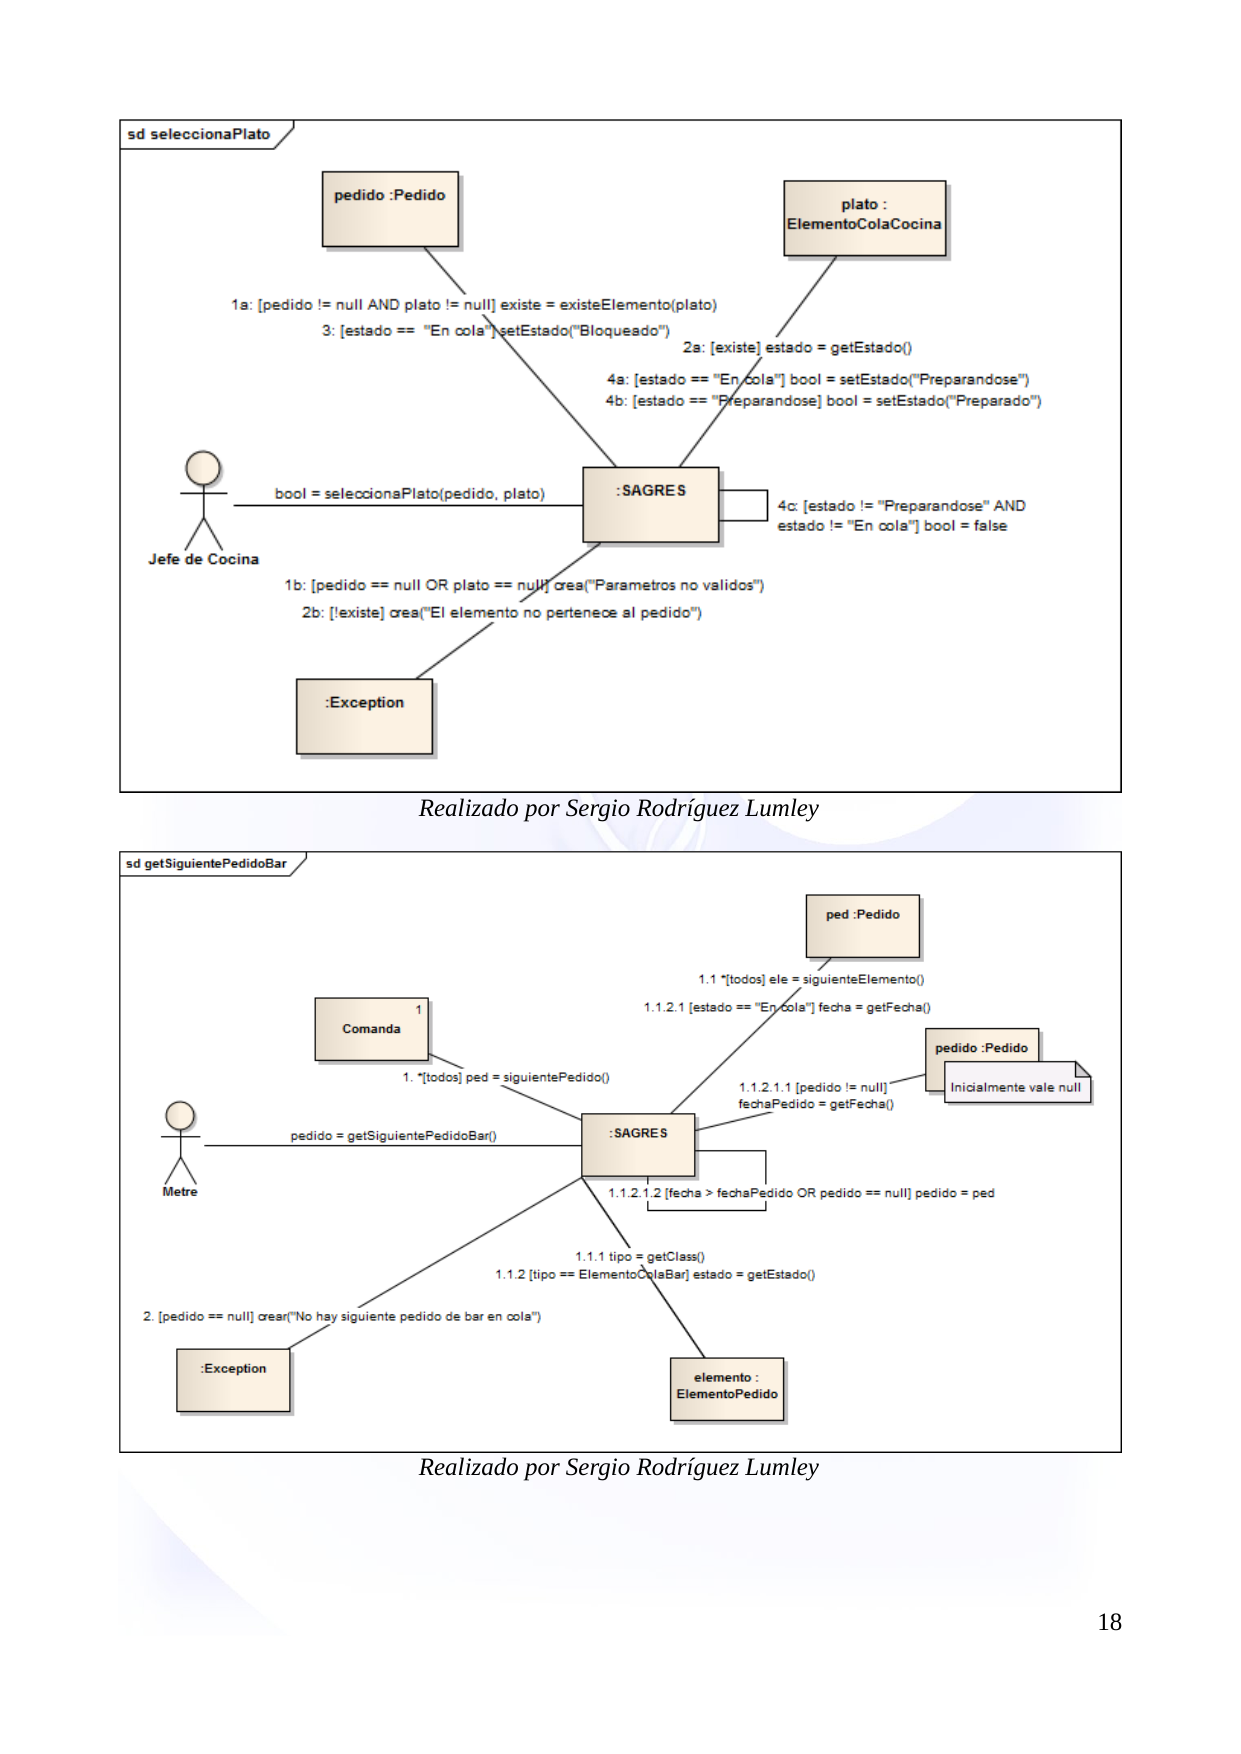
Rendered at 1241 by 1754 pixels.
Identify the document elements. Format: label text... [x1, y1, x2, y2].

picture [118, 822, 1122, 834]
text Realizado por Sergio Rodríguez Lumley [118, 793, 1122, 822]
text Realizado por Sergio Rodríguez Lumley [118, 1453, 1122, 1481]
picture [118, 851, 1122, 1453]
picture [118, 118, 1122, 793]
text [118, 834, 1122, 851]
picture [118, 1481, 1122, 1636]
